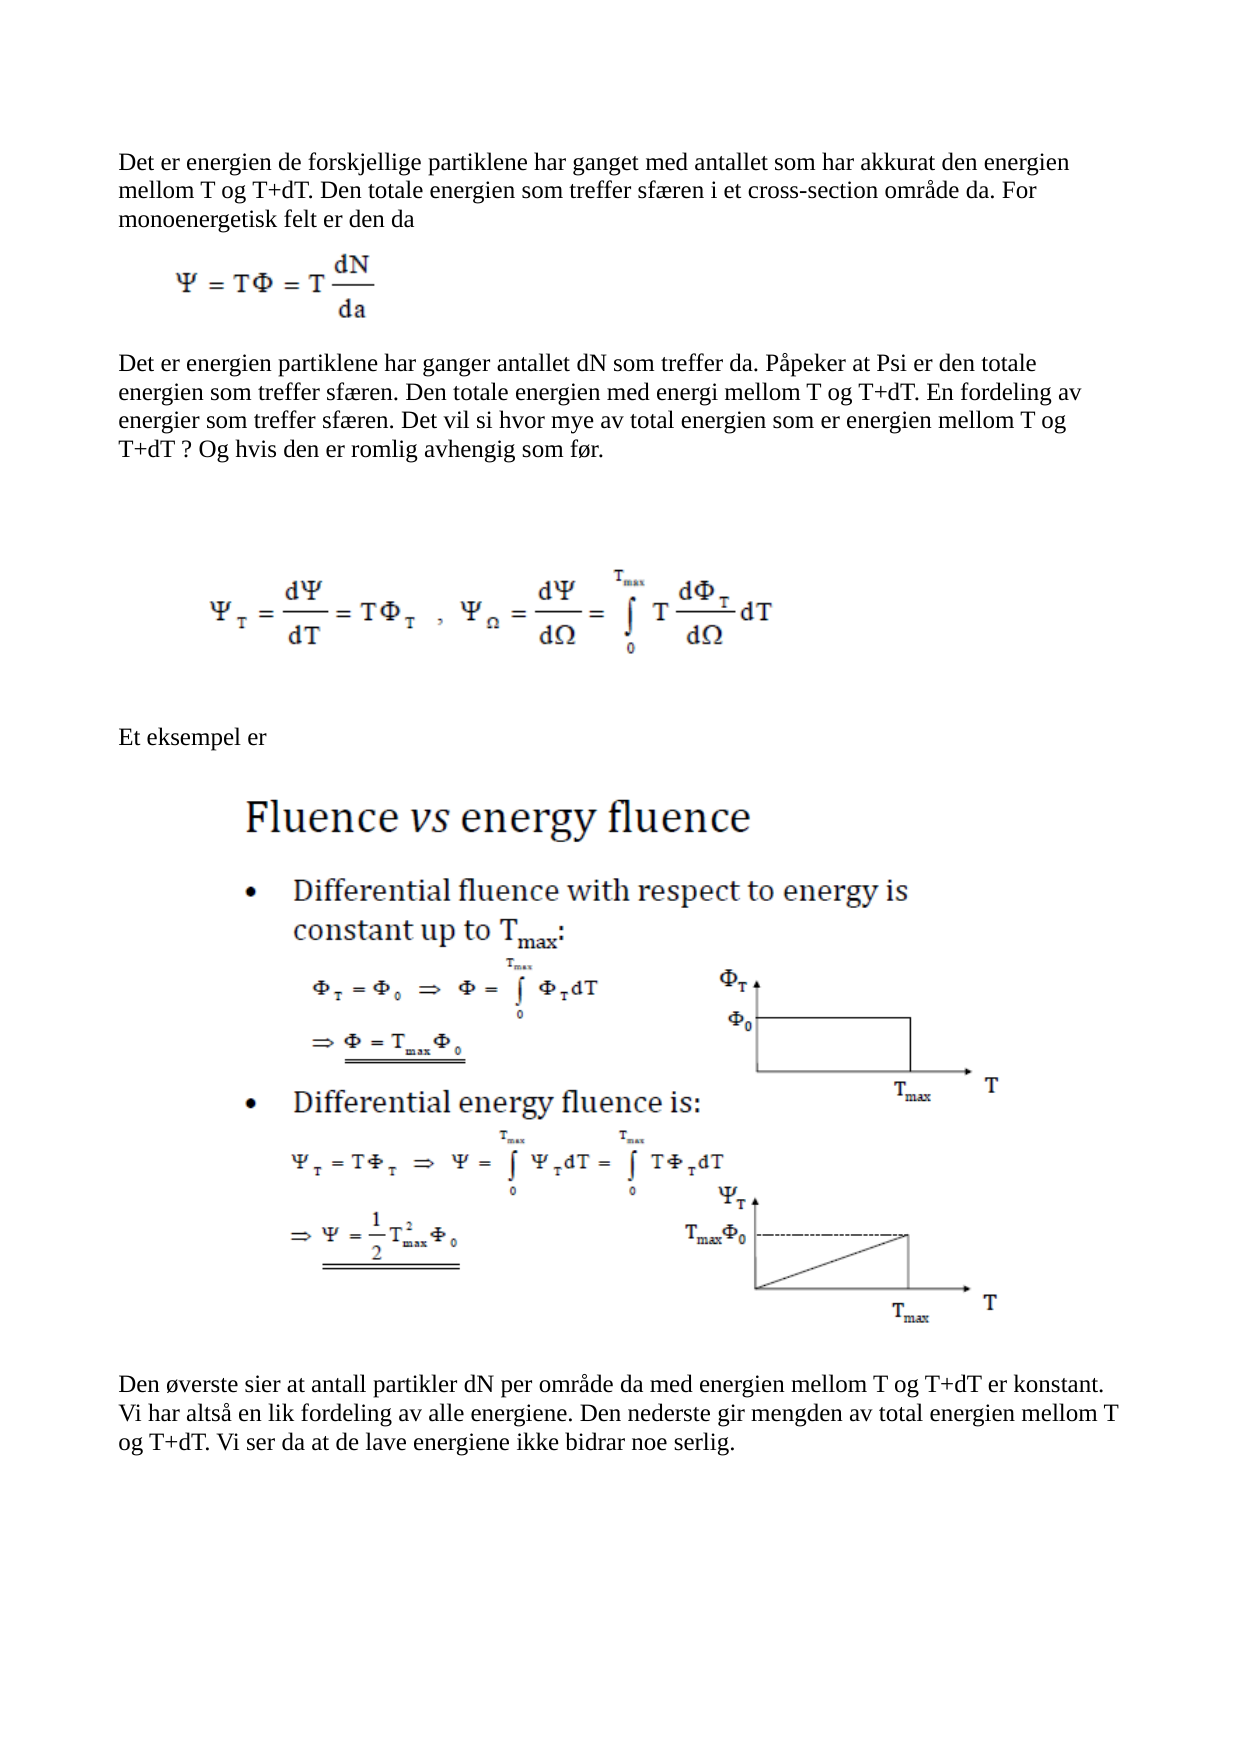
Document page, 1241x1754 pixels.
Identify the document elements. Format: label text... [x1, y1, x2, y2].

text Det er energien partiklene har ganger antallet dN som treffer da. Påpeker at Psi er den totale energien som treffer sfæren. Den totale energien med energi mellom T og T+dT. En fordeling av energier som treffer sfæren. Det vil si hvor mye av total energien som er energien mellom T og T+dT ? Og hvis den er romlig avhengig som før. [118, 348, 1122, 463]
text Det er energien de forskjellige partiklene har ganget med antallet som har akkurat den energien mellom T og T+dT. Den totale energien som treffer sfæren i et cross-section område da. For monoenergetisk felt er den da [118, 147, 1122, 233]
picture [172, 559, 824, 668]
text Et eksempel er [118, 722, 1122, 751]
text Den øverste sier at antall partikler dN per område da med energien mellom T og T+dT er konstant. Vi har altså en lik fordeling av alle energiene. Den nederste gir mengden av total energien mellom T og T+dT. Vi ser da at de lave energiene ikke bidrar noe serlig. [118, 1369, 1122, 1456]
picture [219, 779, 1022, 1341]
picture [163, 251, 384, 329]
